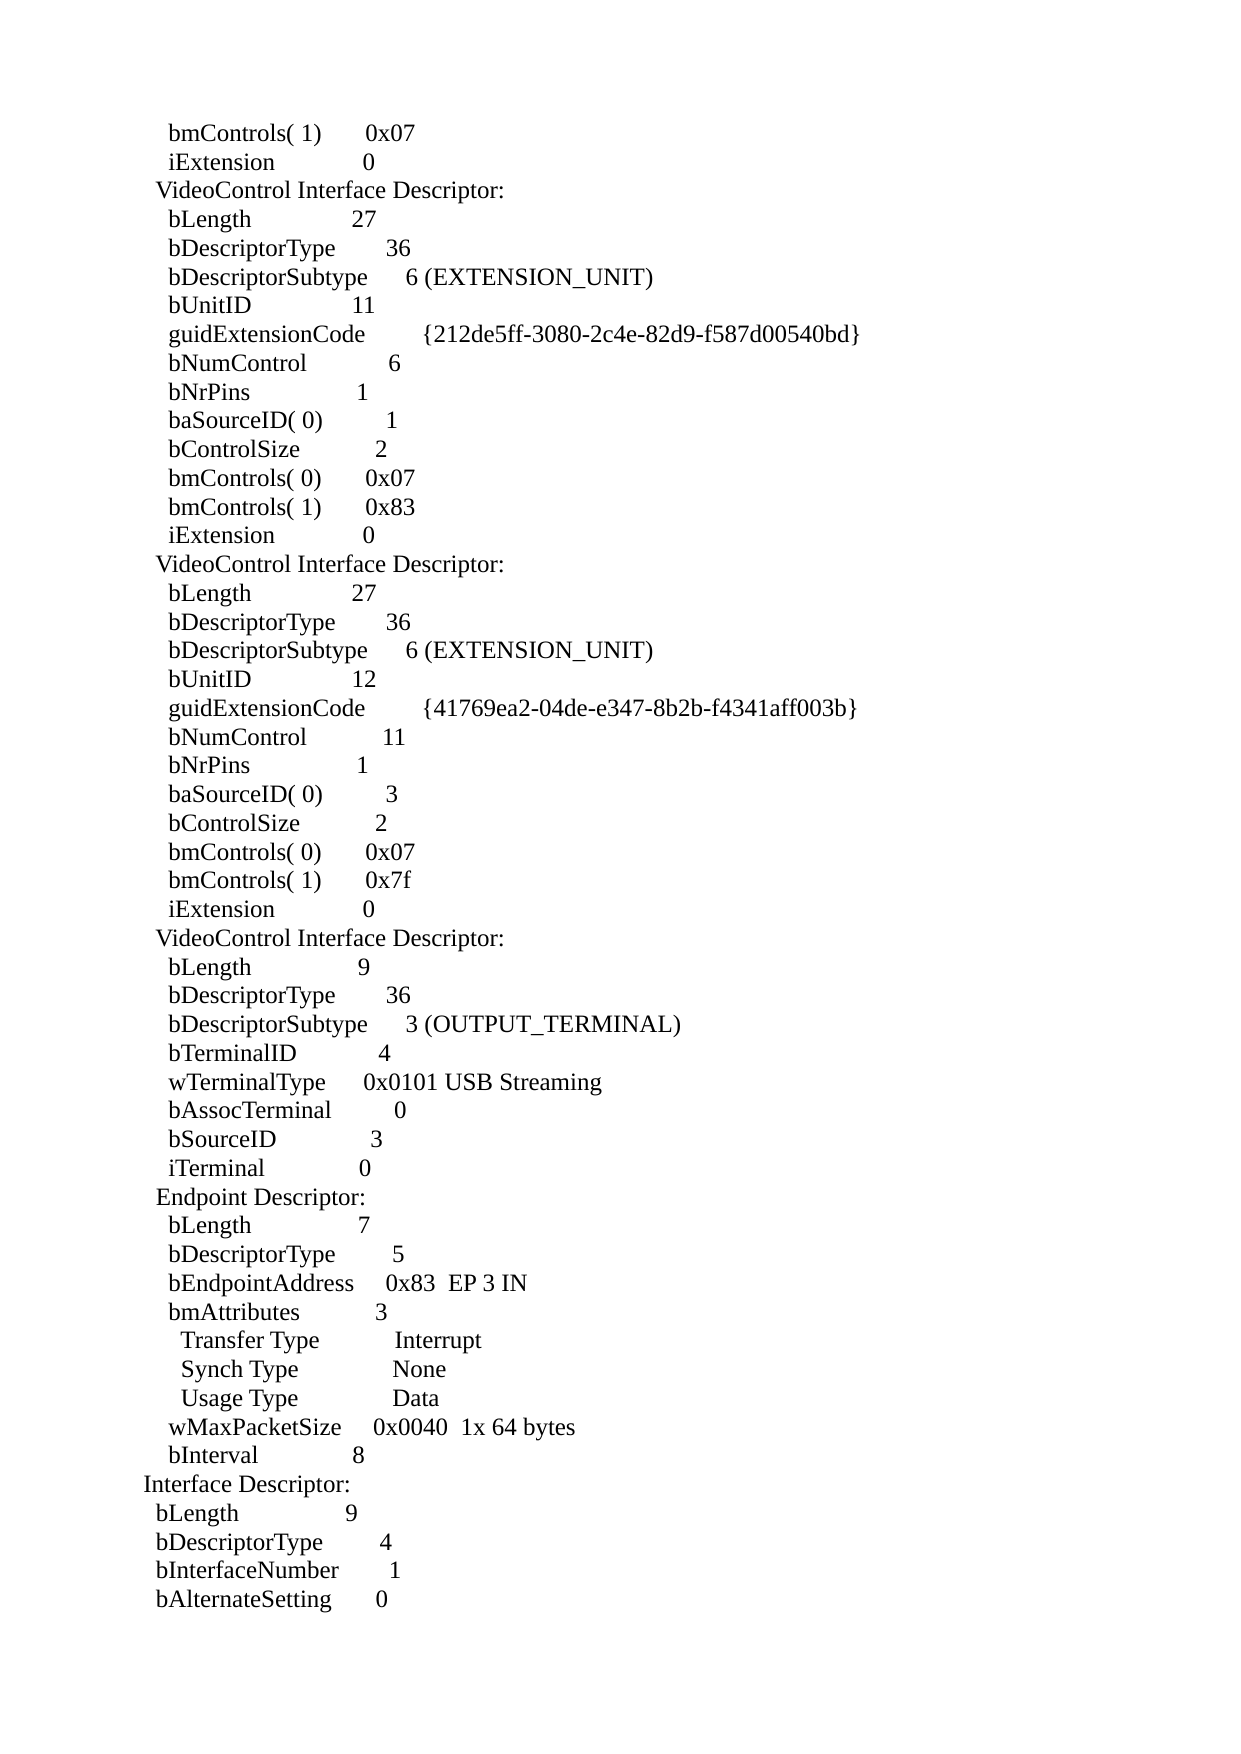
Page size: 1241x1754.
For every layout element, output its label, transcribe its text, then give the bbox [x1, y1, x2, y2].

text bDescriptorSubtype 6 (EXTENSION_UNIT) [118, 262, 1122, 291]
text bDescriptorType 36 [118, 607, 1122, 636]
text bDescriptorType 36 [118, 981, 1122, 1009]
text bmControls( 1) 0x07 [118, 118, 1122, 147]
text wTerminalType 0x0101 USB Streaming [118, 1067, 1122, 1096]
text bDescriptorType 4 [118, 1527, 1122, 1556]
text bLength 27 [118, 204, 1122, 233]
text bmControls( 0) 0x07 [118, 463, 1122, 492]
text bmControls( 0) 0x07 [118, 837, 1122, 866]
text guidExtensionCode {41769ea2-04de-e347-8b2b-f4341aff003b} [118, 693, 1122, 722]
text bNumControl 11 [118, 722, 1122, 751]
text iTerminal 0 [118, 1153, 1122, 1182]
text bNrPins 1 [118, 377, 1122, 406]
text Usage Type Data [118, 1383, 1122, 1412]
text bmControls( 1) 0x7f [118, 866, 1122, 894]
text bControlSize 2 [118, 434, 1122, 463]
text baSourceID( 0) 3 [118, 779, 1122, 808]
text bEndpointAddress 0x83 EP 3 IN [118, 1268, 1122, 1297]
text VideoControl Interface Descriptor: [118, 176, 1122, 204]
text baSourceID( 0) 1 [118, 406, 1122, 434]
text wMaxPacketSize 0x0040 1x 64 bytes [118, 1412, 1122, 1441]
text bNumControl 6 [118, 348, 1122, 377]
text bLength 9 [118, 1498, 1122, 1527]
text bNrPins 1 [118, 751, 1122, 779]
text iExtension 0 [118, 147, 1122, 176]
text bDescriptorSubtype 3 (OUTPUT_TERMINAL) [118, 1009, 1122, 1038]
text guidExtensionCode {212de5ff-3080-2c4e-82d9-f587d00540bd} [118, 319, 1122, 348]
text bAssocTerminal 0 [118, 1096, 1122, 1124]
text bSourceID 3 [118, 1124, 1122, 1153]
text bLength 27 [118, 578, 1122, 607]
text bDescriptorSubtype 6 (EXTENSION_UNIT) [118, 636, 1122, 664]
text VideoControl Interface Descriptor: [118, 923, 1122, 952]
text bInterval 8 [118, 1441, 1122, 1469]
text Synch Type None [118, 1354, 1122, 1383]
text bmControls( 1) 0x83 [118, 492, 1122, 521]
text bLength 7 [118, 1211, 1122, 1239]
text iExtension 0 [118, 521, 1122, 549]
text bUnitID 12 [118, 664, 1122, 693]
text bAlternateSetting 0 [118, 1584, 1122, 1613]
text bDescriptorType 5 [118, 1239, 1122, 1268]
text bDescriptorType 36 [118, 233, 1122, 262]
text Interface Descriptor: [118, 1469, 1122, 1498]
text bTerminalID 4 [118, 1038, 1122, 1067]
text bUnitID 11 [118, 291, 1122, 319]
text bControlSize 2 [118, 808, 1122, 837]
text Endpoint Descriptor: [118, 1182, 1122, 1211]
text iExtension 0 [118, 894, 1122, 923]
text VideoControl Interface Descriptor: [118, 549, 1122, 578]
text bmAttributes 3 [118, 1297, 1122, 1326]
text bInterfaceNumber 1 [118, 1556, 1122, 1584]
text Transfer Type Interrupt [118, 1326, 1122, 1354]
text bLength 9 [118, 952, 1122, 981]
